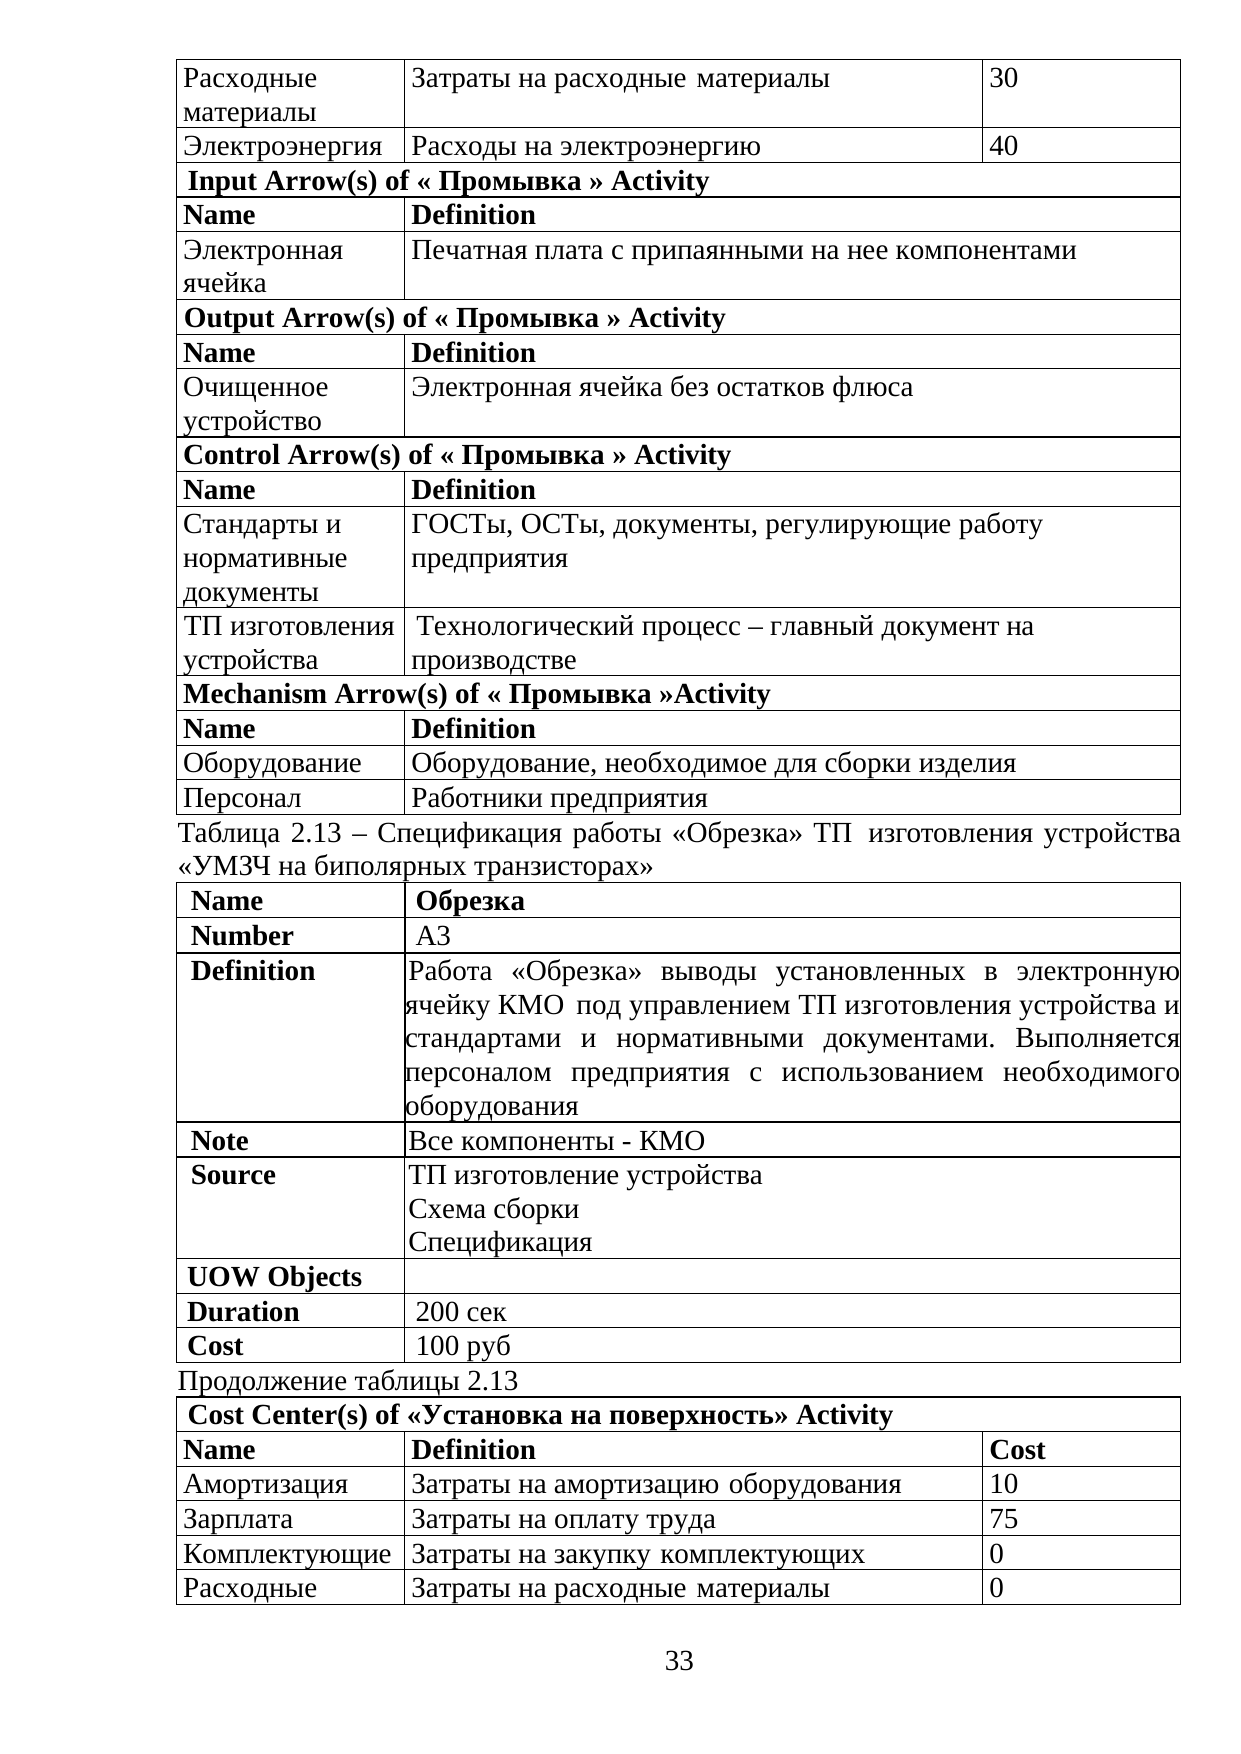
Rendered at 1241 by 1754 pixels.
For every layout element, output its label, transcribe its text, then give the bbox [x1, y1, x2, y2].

table_cell Стандарты и нормативные документы [177, 507, 404, 607]
table_cell ТП изготовления устройства [177, 608, 404, 675]
table_cell 30 [983, 60, 1180, 127]
table_header Name [177, 883, 404, 917]
table_cell Работа «Обрезка» выводы установленных в электронную ячейку КМО под управлением ТП изготовления устройства и стандартами и нормативными документами. Выполняется персоналом предприятия с использованием необходимого оборудования [406, 954, 1180, 1121]
table_cell Оборудование [177, 746, 404, 779]
table_cell Number [177, 918, 404, 952]
table_cell [405, 1259, 1180, 1293]
table_cell Name [177, 198, 404, 231]
table_cell Definition [405, 1432, 982, 1466]
table_cell Технологический процесс – главный документ на производстве [405, 608, 1180, 675]
table_cell Definition [405, 198, 1180, 231]
table_cell Output Arrow(s) of « Промывка » Activity [177, 300, 1180, 334]
text Таблица 2.13 – Спецификация работы «Обрезка» ТП изготовления устройства «УМЗЧ на биполярных транзисторах» [177, 815, 1181, 882]
table_cell Амортизация [177, 1467, 404, 1500]
table_cell Definition [405, 335, 1180, 368]
table_header Cost Center(s) of «Установка на поверхность» Activity [177, 1398, 1180, 1431]
table_cell Затраты на закупку комплектующих [405, 1536, 982, 1569]
table_cell Source [177, 1158, 404, 1258]
table_cell Все компоненты - КМО [406, 1123, 1180, 1156]
table_cell Name [177, 1432, 404, 1466]
table_cell Расходы на электроэнергию [405, 128, 982, 162]
table_cell 40 [983, 128, 1180, 162]
table_cell Расходные [177, 1570, 404, 1604]
table_cell Работники предприятия [405, 780, 1180, 814]
table_cell Definition [177, 954, 404, 1121]
table_cell A3 [406, 918, 1180, 952]
table_cell 200 сек [405, 1294, 1180, 1327]
table_cell Электронная ячейка без остатков флюса [405, 369, 1180, 436]
table_cell Control Arrow(s) of « Промывка » Activity [177, 438, 1180, 471]
table_cell 75 [983, 1501, 1180, 1535]
table_cell Cost [983, 1432, 1180, 1466]
table_cell 0 [983, 1570, 1180, 1604]
table_cell Печатная плата с припаянными на нее компонентами [405, 232, 1180, 299]
table_cell Затраты на расходные материалы [405, 1570, 982, 1604]
table_cell Очищенное устройство [177, 369, 404, 436]
table_cell 100 руб [405, 1328, 1180, 1362]
table_cell Затраты на оплату труда [405, 1501, 982, 1535]
table_cell Note [177, 1123, 404, 1156]
table_cell Input Arrow(s) of « Промывка » Activity [177, 163, 1180, 196]
table_cell Расходные материалы [177, 60, 404, 127]
table_cell Duration [177, 1294, 404, 1327]
table_cell Электроэнергия [177, 128, 404, 162]
table_cell Персонал [177, 780, 404, 814]
table_cell UOW Objects [177, 1259, 404, 1293]
table_cell Комплектующие [177, 1536, 404, 1569]
table_cell Name [177, 472, 404, 506]
table_cell Name [177, 335, 404, 368]
table_cell Definition [405, 711, 1180, 744]
table_cell 0 [983, 1536, 1180, 1569]
table_cell ТП изготовление устройства Схема сборки Спецификация [405, 1158, 1180, 1258]
table_cell ГОСТы, ОСТы, документы, регулирующие работу предприятия [405, 507, 1180, 607]
table_cell Затраты на амортизацию оборудования [405, 1467, 982, 1500]
table_cell Mechanism Arrow(s) of « Промывка »Activity [177, 676, 1180, 710]
table_cell 10 [983, 1467, 1180, 1500]
table_cell Затраты на расходные материалы [405, 60, 982, 127]
table_header Обрезка [406, 883, 1180, 917]
text Продолжение таблицы 2.13 [177, 1363, 1181, 1396]
table_cell Name [177, 711, 404, 744]
table_cell Зарплата [177, 1501, 404, 1535]
table_cell Электронная ячейка [177, 232, 404, 299]
table_cell Definition [405, 472, 1180, 506]
table_cell Оборудование, необходимое для сборки изделия [405, 746, 1180, 779]
table_cell Cost [177, 1328, 404, 1362]
